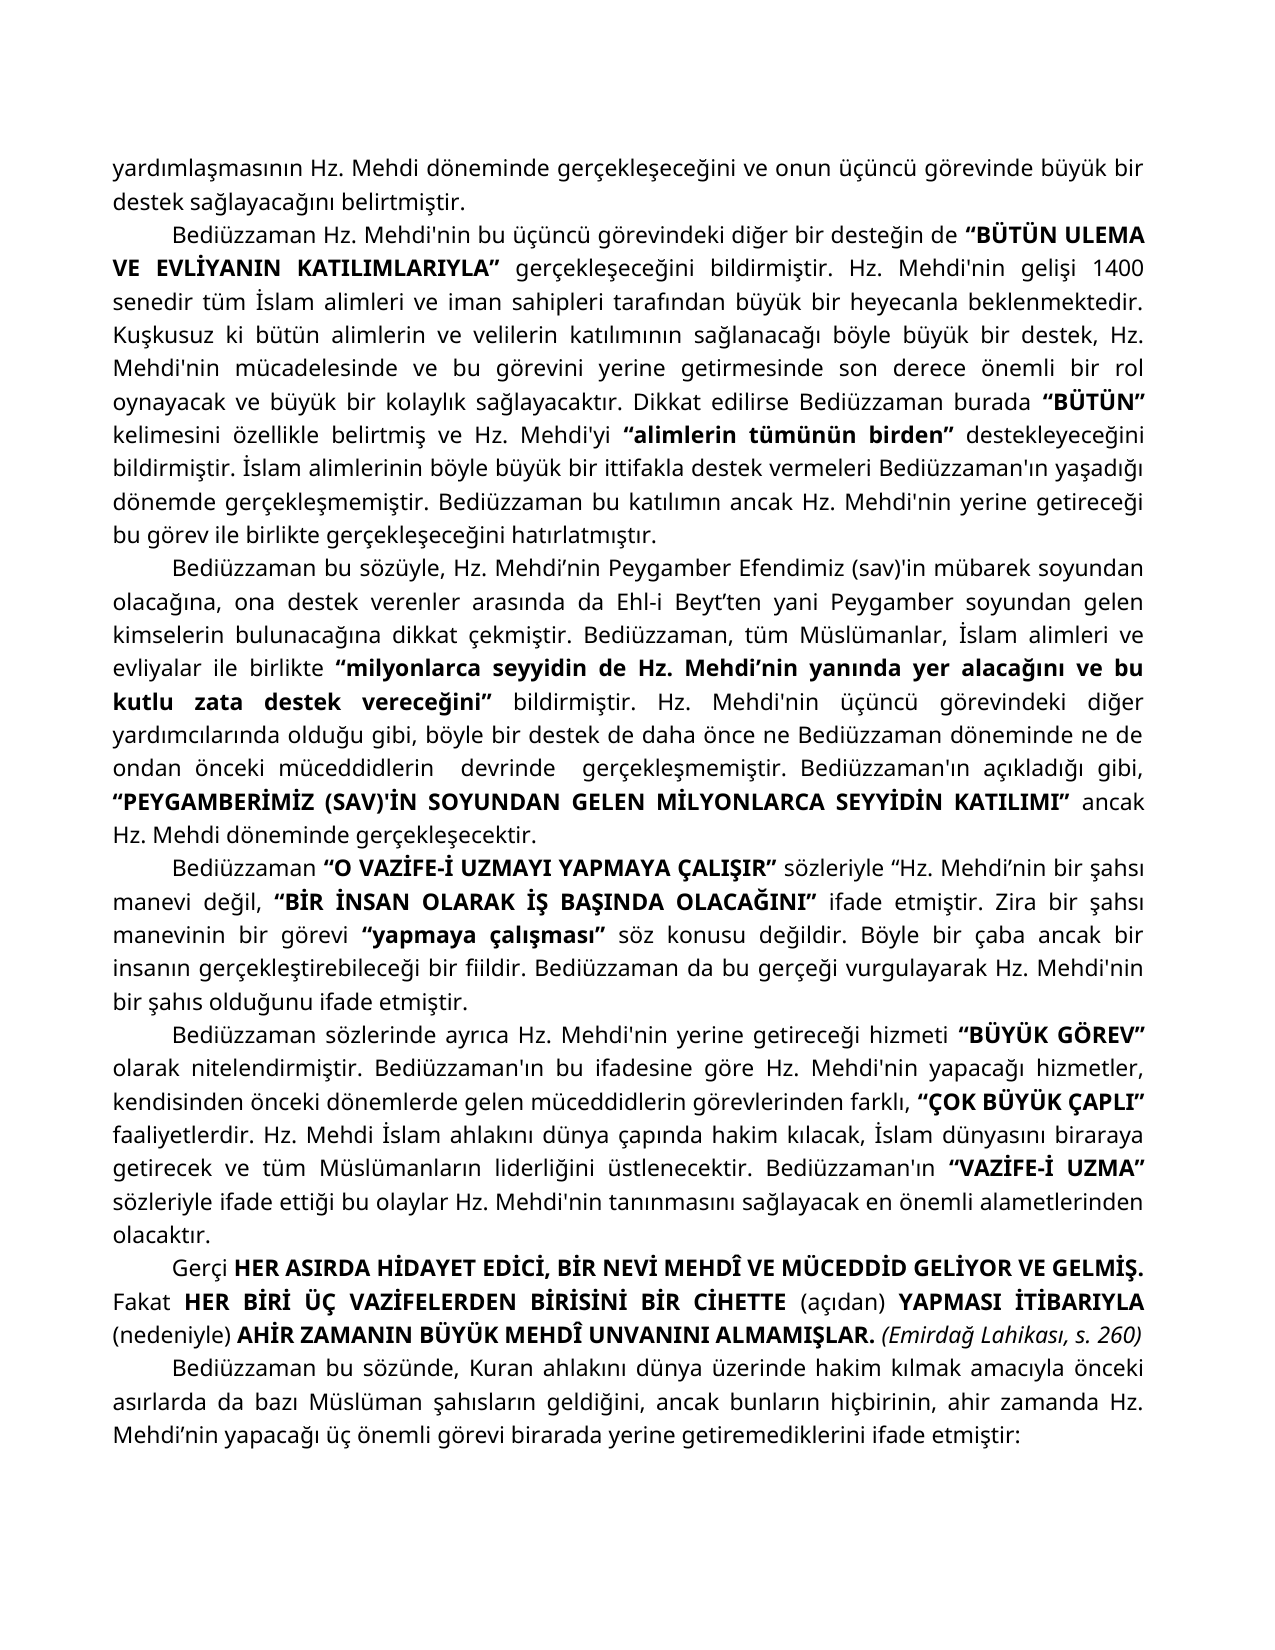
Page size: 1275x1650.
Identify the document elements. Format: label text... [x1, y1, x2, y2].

text Bediüzzaman sözlerinde ayrıca Hz. Mehdi'nin yerine getireceği hizmeti “BÜYÜK GÖREV” olarak nitelendirmiştir. Bediüzzaman'ın bu ifadesine göre Hz. Mehdi'nin yapacağı hizmetler, kendisinden önceki dönemlerde gelen müceddidlerin görevlerinden farklı, “ÇOK BÜYÜK ÇAPLI” faaliyetlerdir. Hz. Mehdi İslam ahlakını dünya çapında hakim kılacak, İslam dünyasını biraraya getirecek ve tüm Müslümanların liderliğini üstlenecektir. Bediüzzaman'ın “VAZİFE-İ UZMA” sözleriyle ifade ettiği bu olaylar Hz. Mehdi'nin tanınmasını sağlayacak en önemli alametlerinden olacaktır. [112, 1017, 1145, 1250]
text Bediüzzaman bu sözünde, Kuran ahlakını dünya üzerinde hakim kılmak amacıyla önceki asırlarda da bazı Müslüman şahısların geldiğini, ancak bunların hiçbirinin, ahir zamanda Hz. Mehdi’nin yapacağı üç önemli görevi birarada yerine getiremediklerini ifade etmiştir: [112, 1350, 1145, 1450]
text Gerçi HER ASIRDA HİDAYET EDİCİ, BİR NEVİ MEHDÎ VE MÜCEDDİD GELİYOR VE GELMİŞ. Fakat HER BİRİ ÜÇ VAZİFELERDEN BİRİSİNİ BİR CİHETTE (açıdan) YAPMASI İTİBARIYLA (nedeniyle) AHİR ZAMANIN BÜYÜK MEHDÎ UNVANINI ALMAMIŞLAR. (Emirdağ Lahikası, s. 260) [112, 1250, 1145, 1350]
text Bediüzzaman “O VAZİFE-İ UZMAYI YAPMAYA ÇALIŞIR” sözleriyle “Hz. Mehdi’nin bir şahsı manevi değil, “BİR İNSAN OLARAK İŞ BAŞINDA OLACAĞINI” ifade etmiştir. Zira bir şahsı manevinin bir görevi “yapmaya çalışması” söz konusu değildir. Böyle bir çaba ancak bir insanın gerçekleştirebileceği bir fiildir. Bediüzzaman da bu gerçeği vurgulayarak Hz. Mehdi'nin bir şahıs olduğunu ifade etmiştir. [112, 850, 1145, 1017]
text yardımlaşmasının Hz. Mehdi döneminde gerçekleşeceğini ve onun üçüncü görevinde büyük bir destek sağlayacağını belirtmiştir. [112, 150, 1145, 217]
text Bediüzzaman Hz. Mehdi'nin bu üçüncü görevindeki diğer bir desteğin de “BÜTÜN ULEMA VE EVLİYANIN KATILIMLARIYLA” gerçekleşeceğini bildirmiştir. Hz. Mehdi'nin gelişi 1400 senedir tüm İslam alimleri ve iman sahipleri tarafından büyük bir heyecanla beklenmektedir. Kuşkusuz ki bütün alimlerin ve velilerin katılımının sağlanacağı böyle büyük bir destek, Hz. Mehdi'nin mücadelesinde ve bu görevini yerine getirmesinde son derece önemli bir rol oynayacak ve büyük bir kolaylık sağlayacaktır. Dikkat edilirse Bediüzzaman burada “BÜTÜN” kelimesini özellikle belirtmiş ve Hz. Mehdi'yi “alimlerin tümünün birden” destekleyeceğini bildirmiştir. İslam alimlerinin böyle büyük bir ittifakla destek vermeleri Bediüzzaman'ın yaşadığı dönemde gerçekleşmemiştir. Bediüzzaman bu katılımın ancak Hz. Mehdi'nin yerine getireceği bu görev ile birlikte gerçekleşeceğini hatırlatmıştır. [112, 217, 1145, 550]
text Bediüzzaman bu sözüyle, Hz. Mehdi’nin Peygamber Efendimiz (sav)'in mübarek soyundan olacağına, ona destek verenler arasında da Ehl-i Beyt’ten yani Peygamber soyundan gelen kimselerin bulunacağına dikkat çekmiştir. Bediüzzaman, tüm Müslümanlar, İslam alimleri ve evliyalar ile birlikte “milyonlarca seyyidin de Hz. Mehdi’nin yanında yer alacağını ve bu kutlu zata destek vereceğini” bildirmiştir. Hz. Mehdi'nin üçüncü görevindeki diğer yardımcılarında olduğu gibi, böyle bir destek de daha önce ne Bediüzzaman döneminde ne de ondan önceki müceddidlerin devrinde gerçekleşmemiştir. Bediüzzaman'ın açıkladığı gibi, “PEYGAMBERİMİZ (SAV)'İN SOYUNDAN GELEN MİLYONLARCA SEYYİDİN KATILIMI” ancak Hz. Mehdi döneminde gerçekleşecektir. [112, 550, 1145, 850]
